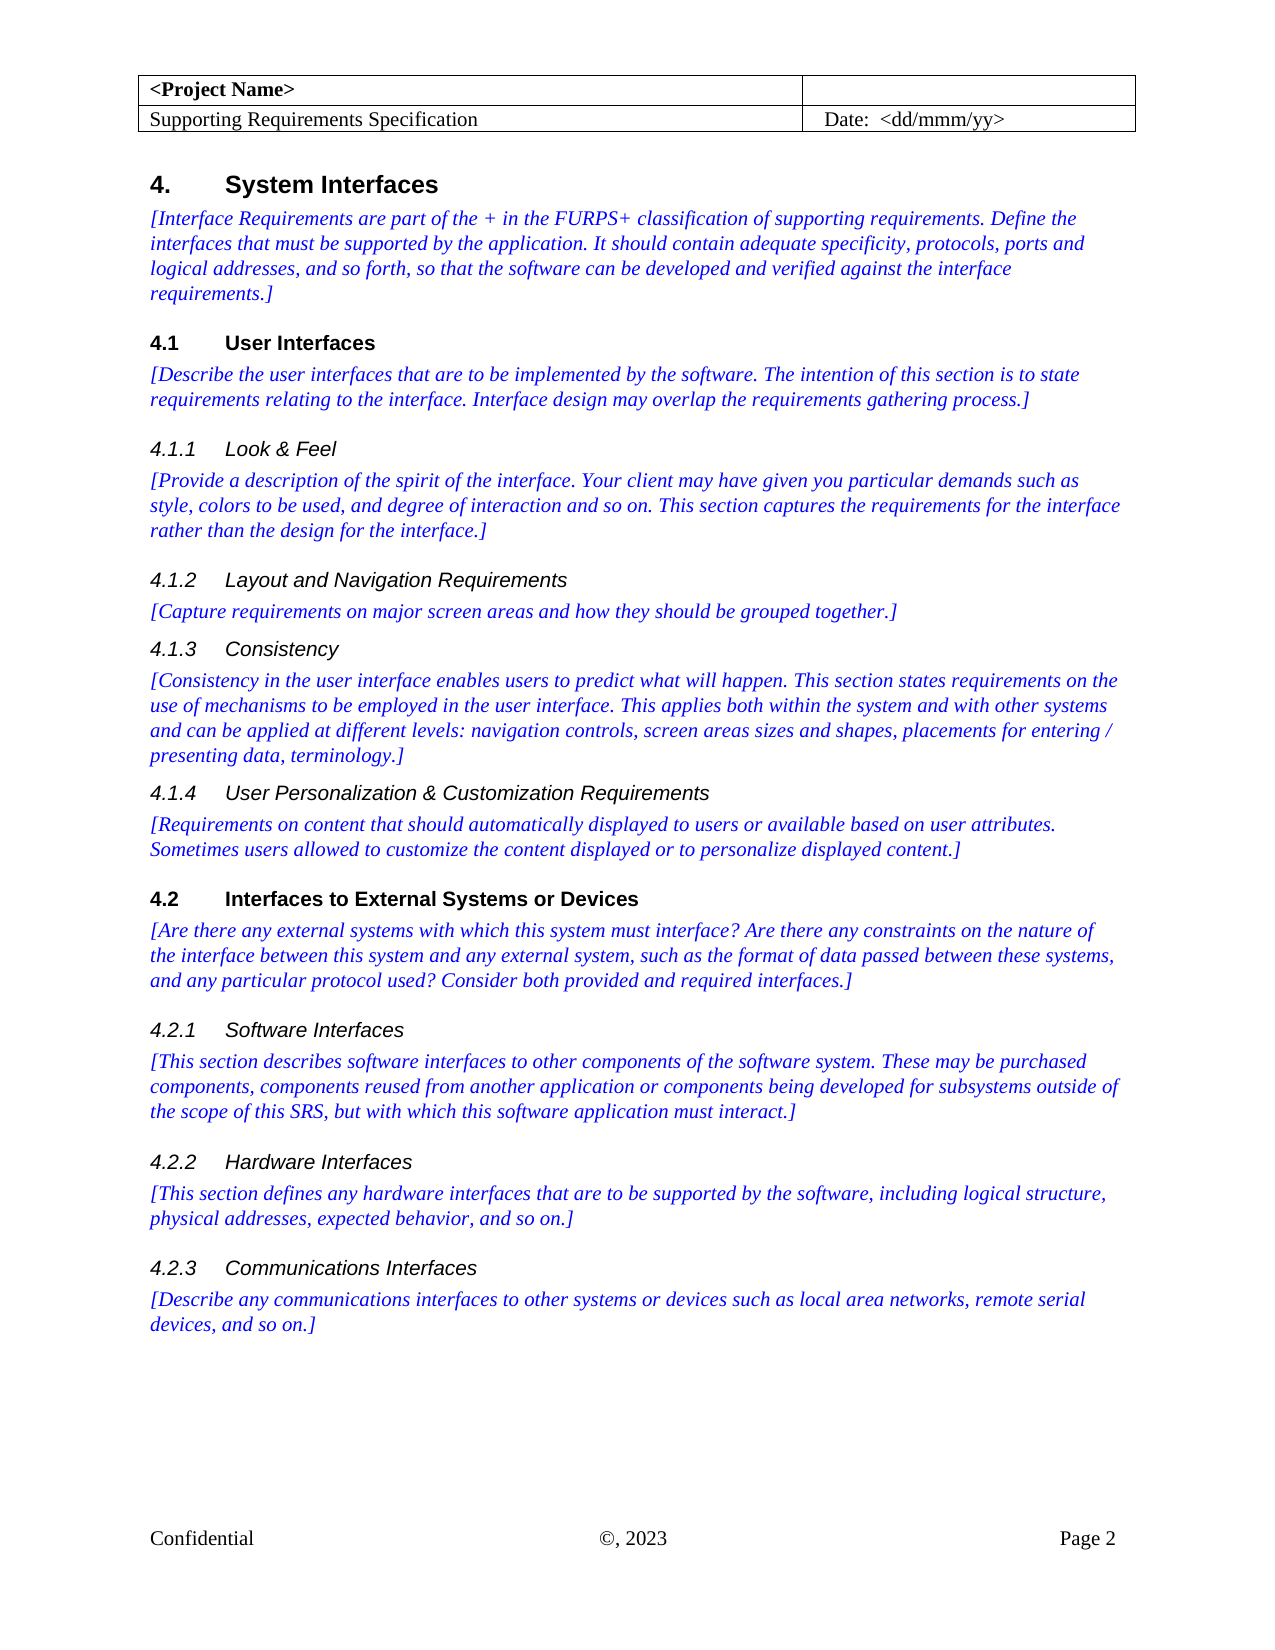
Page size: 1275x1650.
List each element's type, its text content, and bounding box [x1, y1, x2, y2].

subtitle Look & Feel [150, 436, 1125, 461]
subtitle Hardware Interfaces [150, 1148, 1125, 1173]
subtitle System Interfaces [150, 170, 1125, 198]
subtitle Consistency [150, 636, 1125, 661]
subtitle Layout and Navigation Requirements [150, 567, 1125, 592]
subtitle Interfaces to External Systems or Devices [150, 886, 1125, 911]
text [Provide a description of the spirit of the interface. Your client may have given you particular demands such as style, colors to be used, and degree of interaction and so on. This section captures the requirements for the interface rather than the design for the interface.] [150, 467, 1125, 542]
text [Are there any external systems with which this system must interface? Are there any constraints on the nature of the interface between this system and any external system, such as the format of data passed between these systems, and any particular protocol used? Consider both provided and required interfaces.] [150, 917, 1125, 992]
subtitle Communications Interfaces [150, 1255, 1125, 1280]
text [Describe any communications interfaces to other systems or devices such as local area networks, remote serial devices, and so on.] [150, 1286, 1125, 1336]
subtitle User Interfaces [150, 330, 1125, 355]
subtitle Software Interfaces [150, 1017, 1125, 1042]
text [This section describes software interfaces to other components of the software system. These may be purchased components, components reused from another application or components being developed for subsystems outside of the scope of this SRS, but with which this software application must interact.] [150, 1048, 1125, 1123]
subtitle User Personalization & Customization Requirements [150, 780, 1125, 805]
text [Consistency in the user interface enables users to predict what will happen. This section states requirements on the use of mechanisms to be employed in the user interface. This applies both within the system and with other systems and can be applied at different levels: navigation controls, screen areas sizes and shapes, placements for entering / presenting data, terminology.] [150, 667, 1125, 767]
text [Describe the user interfaces that are to be implemented by the software. The intention of this section is to state requirements relating to the interface. Interface design may overlap the requirements gathering process.] [150, 361, 1125, 411]
text [This section defines any hardware interfaces that are to be supported by the software, including logical structure, physical addresses, expected behavior, and so on.] [150, 1180, 1125, 1230]
text [Interface Requirements are part of the + in the FURPS+ classification of supporting requirements. Define the interfaces that must be supported by the application. It should contain adequate specificity, protocols, ports and logical addresses, and so forth, so that the software can be developed and verified against the interface requirements.] [150, 205, 1125, 305]
text [Requirements on content that should automatically displayed to users or available based on user attributes. Sometimes users allowed to customize the content displayed or to personalize displayed content.] [150, 811, 1125, 861]
text [Capture requirements on major screen areas and how they should be grouped together.] [150, 598, 1125, 623]
